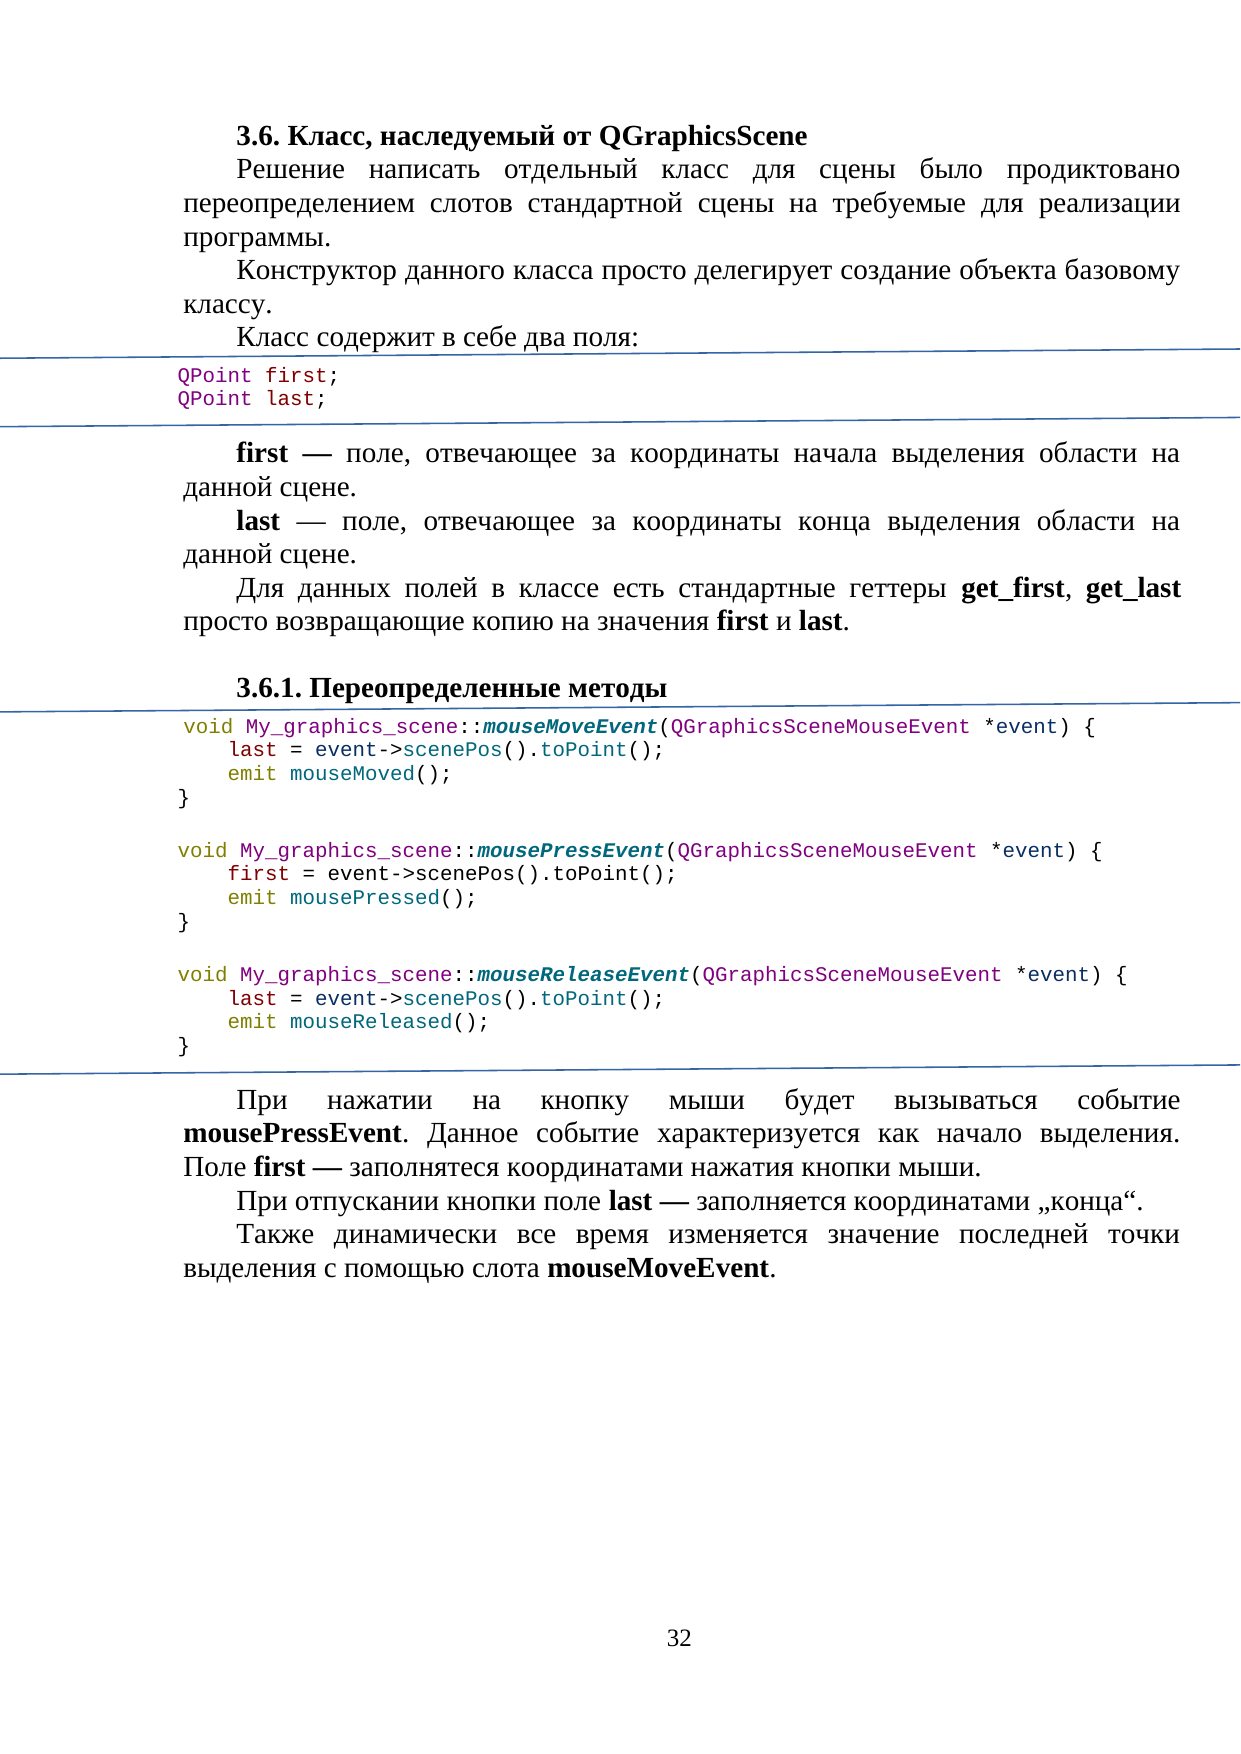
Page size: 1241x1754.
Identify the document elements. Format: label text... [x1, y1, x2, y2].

text Для данных полей в классе есть стандартные геттеры get_first, get_last просто возвращающие копию на значения first и last. [183, 570, 1181, 637]
text QPoint last; [177, 388, 1181, 412]
text void My_graphics_scene::mouseReleaseEvent(QGraphicsSceneMouseEvent *event) { [177, 964, 1181, 987]
text При отпускании кнопки поле last — заполняется координатами „конца“. [183, 1183, 1181, 1216]
text emit mouseMoved(); [177, 763, 1181, 787]
text emit mousePressed(); [177, 887, 1181, 911]
text } [177, 787, 1181, 810]
text last = event->scenePos().toPoint(); [177, 739, 1181, 763]
text } [177, 1035, 1181, 1058]
text first — поле, отвечающее за координаты начала выделения области на данной сцене. [183, 436, 1181, 503]
text Также динамически все время изменяется значение последней точки выделения с помощью слота mouseMoveEvent. [183, 1216, 1181, 1283]
text last — поле, отвечающее за координаты конца выделения области на данной сцене. [183, 503, 1181, 570]
text 3.6. Класс, наследуемый от QGraphicsScene [183, 118, 1181, 152]
text void My_graphics_scene::mousePressEvent(QGraphicsSceneMouseEvent *event) { [177, 840, 1181, 863]
text Решение написать отдельный класс для сцены было продиктовано переопределением слотов стандартной сцены на требуемые для реализации программы. [183, 152, 1181, 252]
text Конструктор данного класса просто делегирует создание объекта базовому классу. [183, 252, 1181, 319]
text emit mouseReleased(); [177, 1011, 1181, 1035]
text last = event->scenePos().toPoint(); [177, 987, 1181, 1011]
text 3.6.1. Переопределенные методы [183, 670, 1181, 704]
text void My_graphics_scene::mouseMoveEvent(QGraphicsSceneMouseEvent *event) { [183, 716, 1181, 739]
text QPoint first; [177, 365, 1181, 388]
text Класс содержит в себе два поля: [183, 319, 1181, 353]
text При нажатии на кнопку мыши будет вызываться событие mousePressEvent. Данное событие характеризуется как начало выделения. Поле first — заполнятеся координатами нажатия кнопки мыши. [183, 1082, 1181, 1183]
text } [177, 911, 1181, 934]
text first = event->scenePos().toPoint(); [177, 863, 1181, 887]
